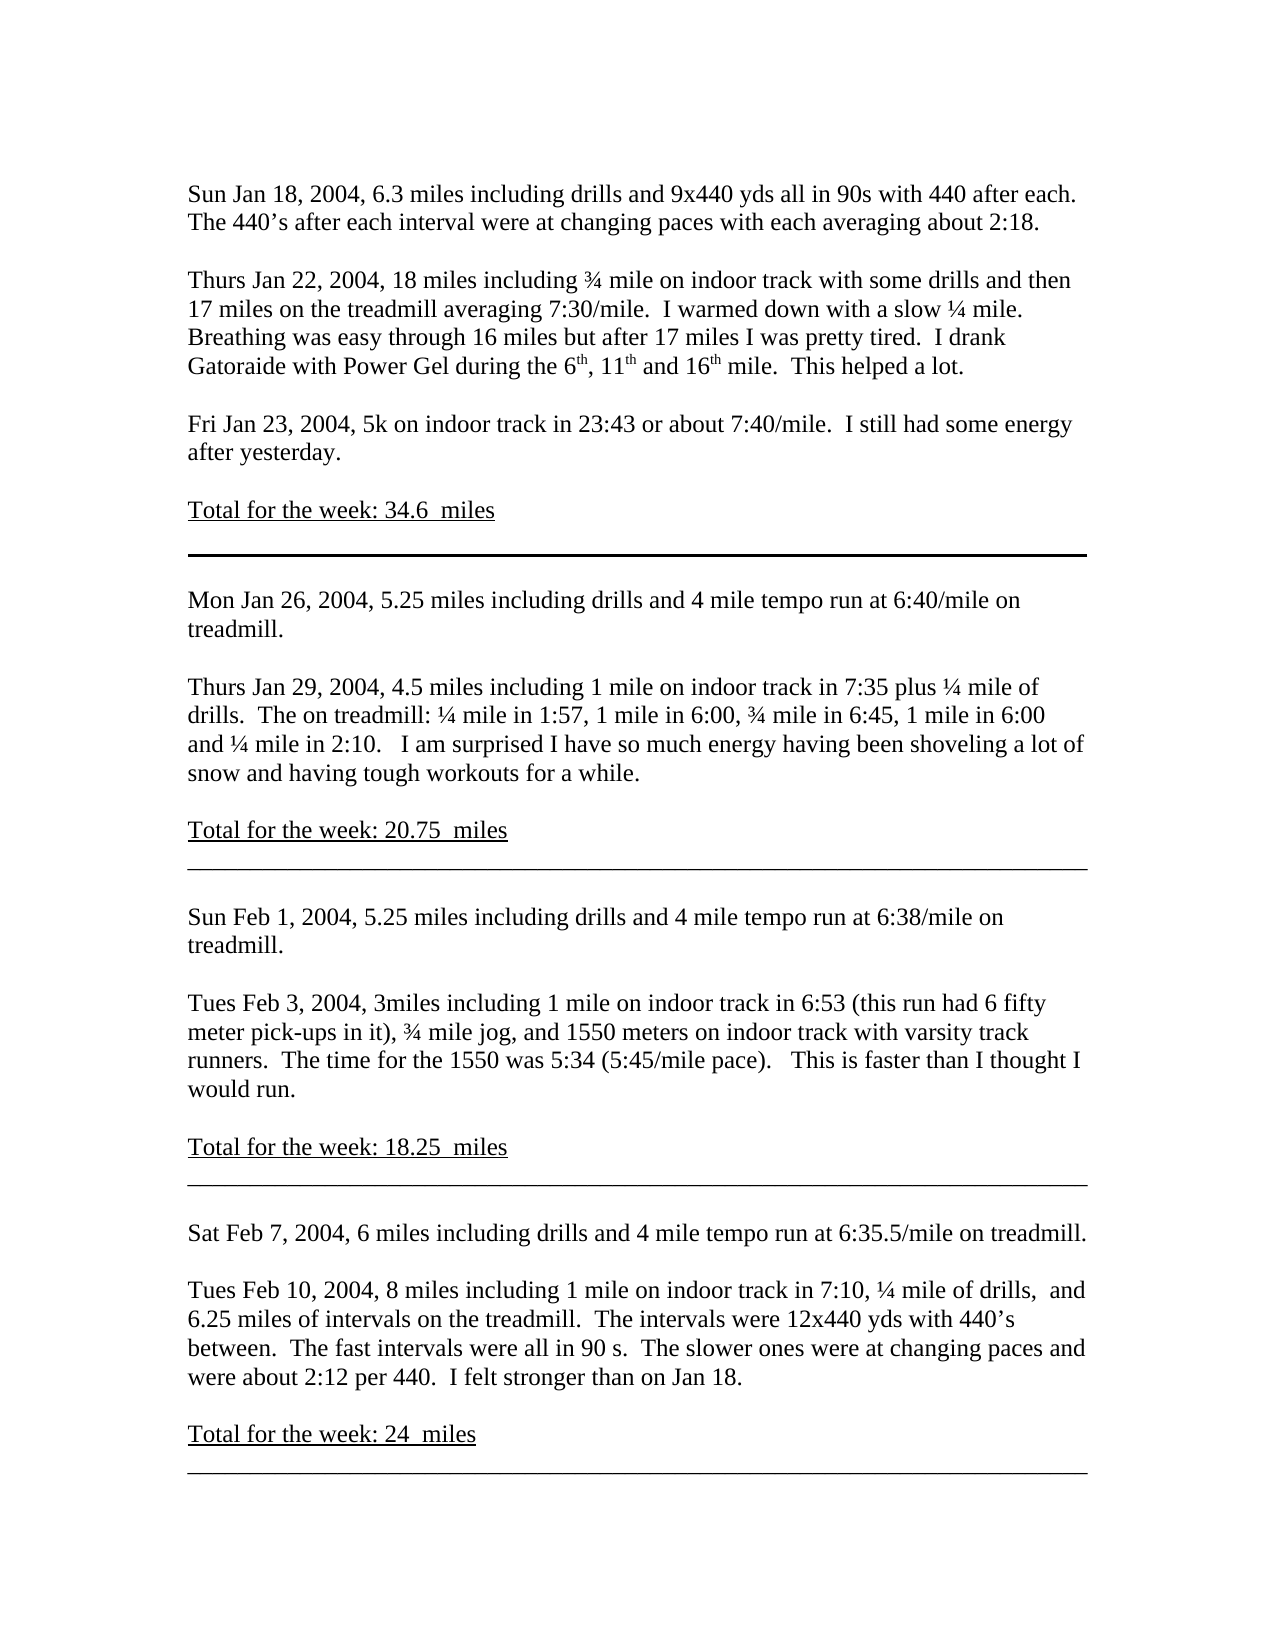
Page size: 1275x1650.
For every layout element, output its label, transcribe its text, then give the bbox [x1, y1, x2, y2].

text Total for the week: 18.25 miles [187, 1132, 1087, 1160]
text Total for the week: 34.6 miles [187, 495, 1087, 524]
text Thurs Jan 29, 2004, 4.5 miles including 1 mile on indoor track in 7:35 plus ¼ mile of drills. The on treadmill: ¼ mile in 1:57, 1 mile in 6:00, ¾ mile in 6:45, 1 mile in 6:00 and ¼ mile in 2:10. I am surprised I have so much energy having been shoveling a lot of snow and having tough workouts for a while. [187, 672, 1087, 787]
text Tues Feb 10, 2004, 8 miles including 1 mile on indoor track in 7:10, ¼ mile of drills, and 6.25 miles of intervals on the treadmill. The intervals were 12x440 yds with 440’s between. The fast intervals were all in 90 s. The slower ones were at changing paces and were about 2:12 per 440. I felt stronger than on Jan 18. [187, 1275, 1087, 1390]
text Fri Jan 23, 2004, 5k on indoor track in 23:43 or about 7:40/mile. I still had some energy after yesterday. [187, 409, 1087, 466]
text Sun Jan 18, 2004, 6.3 miles including drills and 9x440 yds all in 90s with 440 after each. The 440’s after each interval were at changing paces with each averaging about 2:18. [187, 179, 1087, 236]
text Thurs Jan 22, 2004, 18 miles including ¾ mile on indoor track with some drills and then 17 miles on the treadmill averaging 7:30/mile. I warmed down with a slow ¼ mile. Breathing was easy through 16 miles but after 17 miles I was pretty tired. I drank Gatoraide with Power Gel during the 6th, 11th and 16th mile. This helped a lot. [187, 265, 1087, 380]
text Mon Jan 26, 2004, 5.25 miles including drills and 4 mile tempo run at 6:40/mile on treadmill. [187, 585, 1087, 643]
text Total for the week: 24 miles [187, 1419, 1087, 1448]
text ________________________________________________________________________ [187, 1448, 1087, 1473]
text Sun Feb 1, 2004, 5.25 miles including drills and 4 mile tempo run at 6:38/mile on treadmill. [187, 902, 1087, 959]
text Sat Feb 7, 2004, 6 miles including drills and 4 mile tempo run at 6:35.5/mile on treadmill. [187, 1218, 1087, 1247]
text Total for the week: 20.75 miles [187, 815, 1087, 844]
text ________________________________________________________________________ [187, 844, 1087, 869]
text ________________________________________________________________________ [187, 1160, 1087, 1185]
text Tues Feb 3, 2004, 3miles including 1 mile on indoor track in 6:53 (this run had 6 fifty meter pick-ups in it), ¾ mile jog, and 1550 meters on indoor track with varsity track runners. The time for the 1550 was 5:34 (5:45/mile pace). This is faster than I thought I would run. [187, 988, 1087, 1103]
